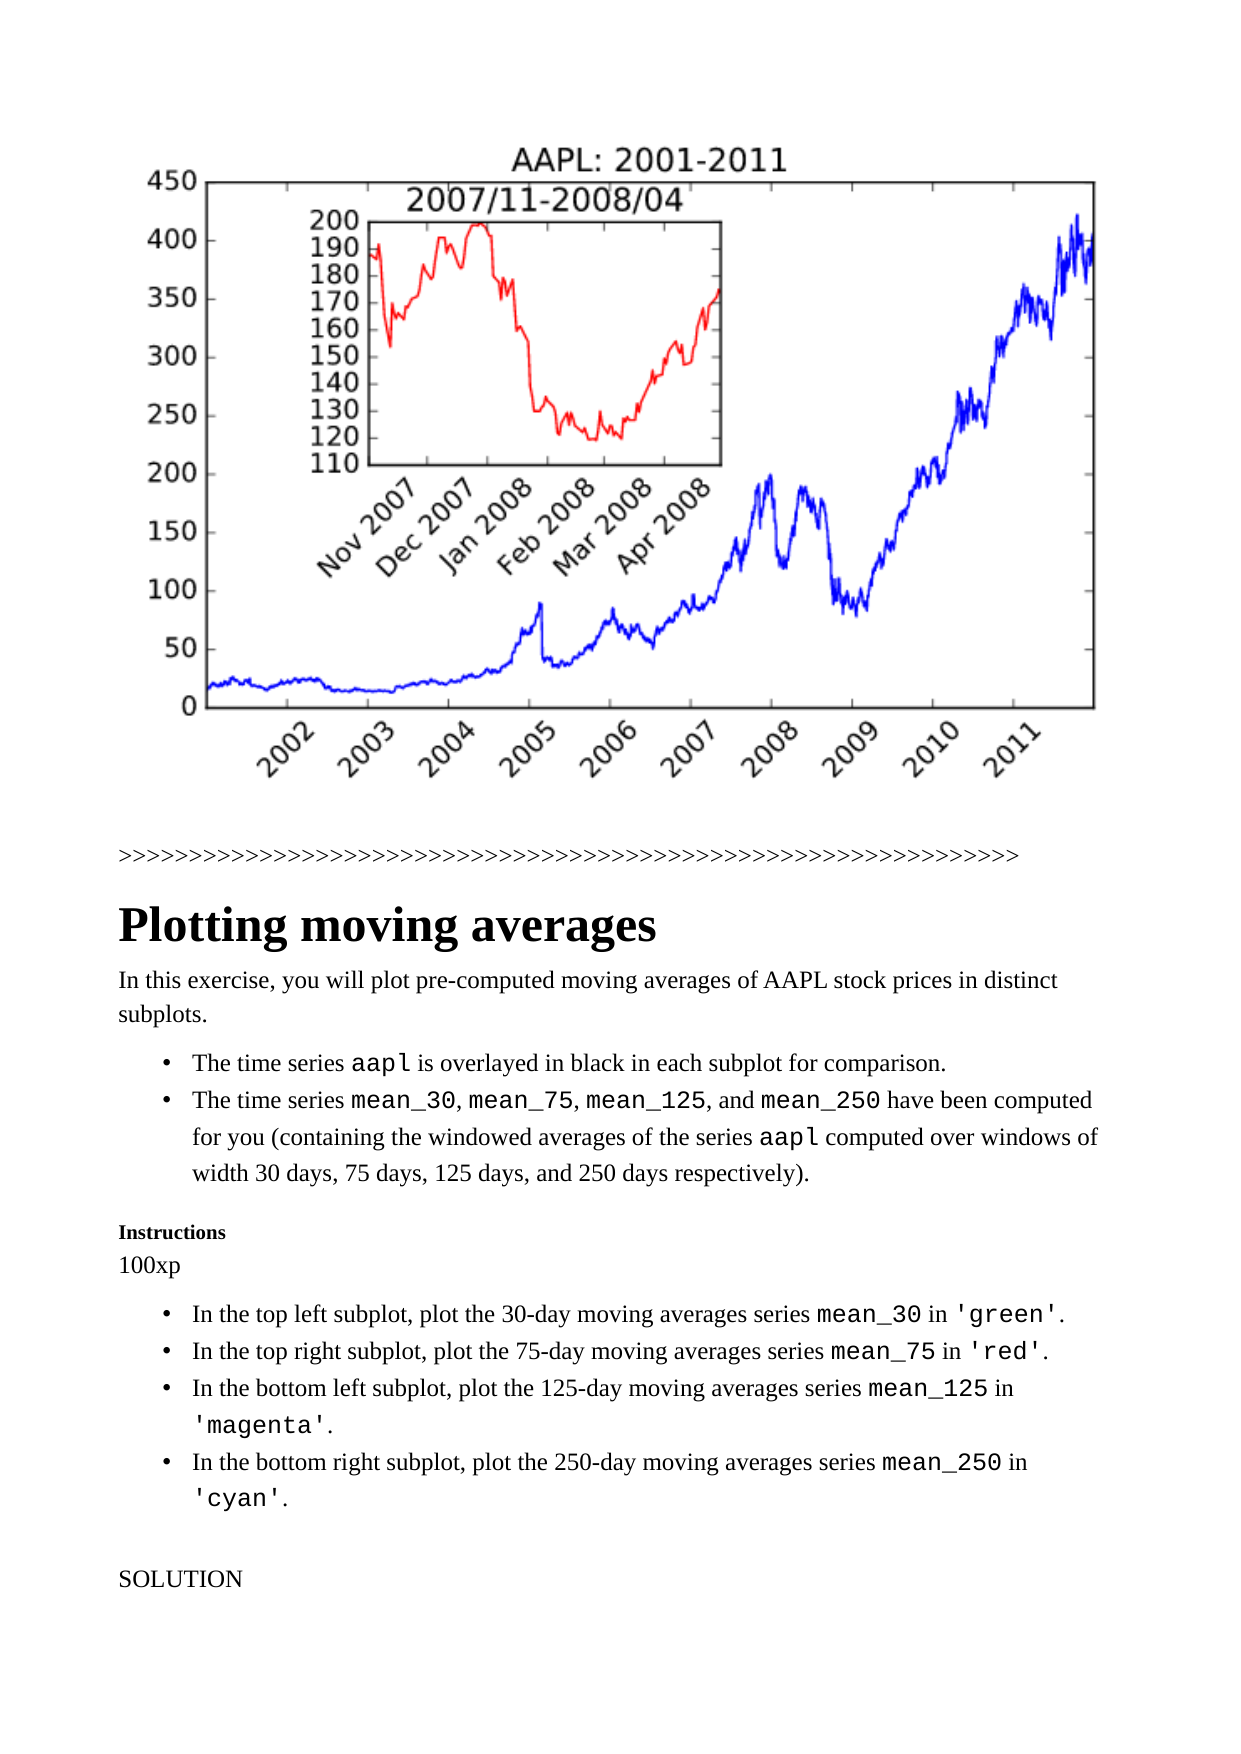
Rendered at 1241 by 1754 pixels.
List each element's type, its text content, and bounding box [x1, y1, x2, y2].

list In the top left subplot, plot the 30-day moving averages series mean_30 in 'green'. [162, 1299, 1122, 1330]
subtitle Plotting moving averages [118, 895, 1122, 952]
picture [118, 118, 1123, 813]
list In the bottom left subplot, plot the 125-day moving averages series mean_125 in 'magenta'. [162, 1373, 1122, 1441]
subtitle Instructions [118, 1220, 1122, 1244]
list The time series aapl is overlayed in black in each subplot for comparison. [162, 1048, 1122, 1079]
list The time series mean_30, mean_75, mean_125, and mean_250 have been computed for you (containing the windowed averages of the series aapl computed over windows of width 30 days, 75 days, 125 days, and 250 days respectively). [162, 1085, 1122, 1187]
text 100xp [118, 1250, 1122, 1279]
text In this exercise, you will plot pre-computed moving averages of AAPL stock prices in distinct subplots. [118, 965, 1122, 1028]
text SOLUTION [118, 1564, 1122, 1593]
list In the top right subplot, plot the 75-day moving averages series mean_75 in 'red'. [162, 1336, 1122, 1367]
list In the bottom right subplot, plot the 250-day moving averages series mean_250 in 'cyan'. [162, 1447, 1122, 1514]
text >>>>>>>>>>>>>>>>>>>>>>>>>>>>>>>>>>>>>>>>>>>>>>>>>>>>>>>>>>>>>>>> [118, 841, 1122, 870]
